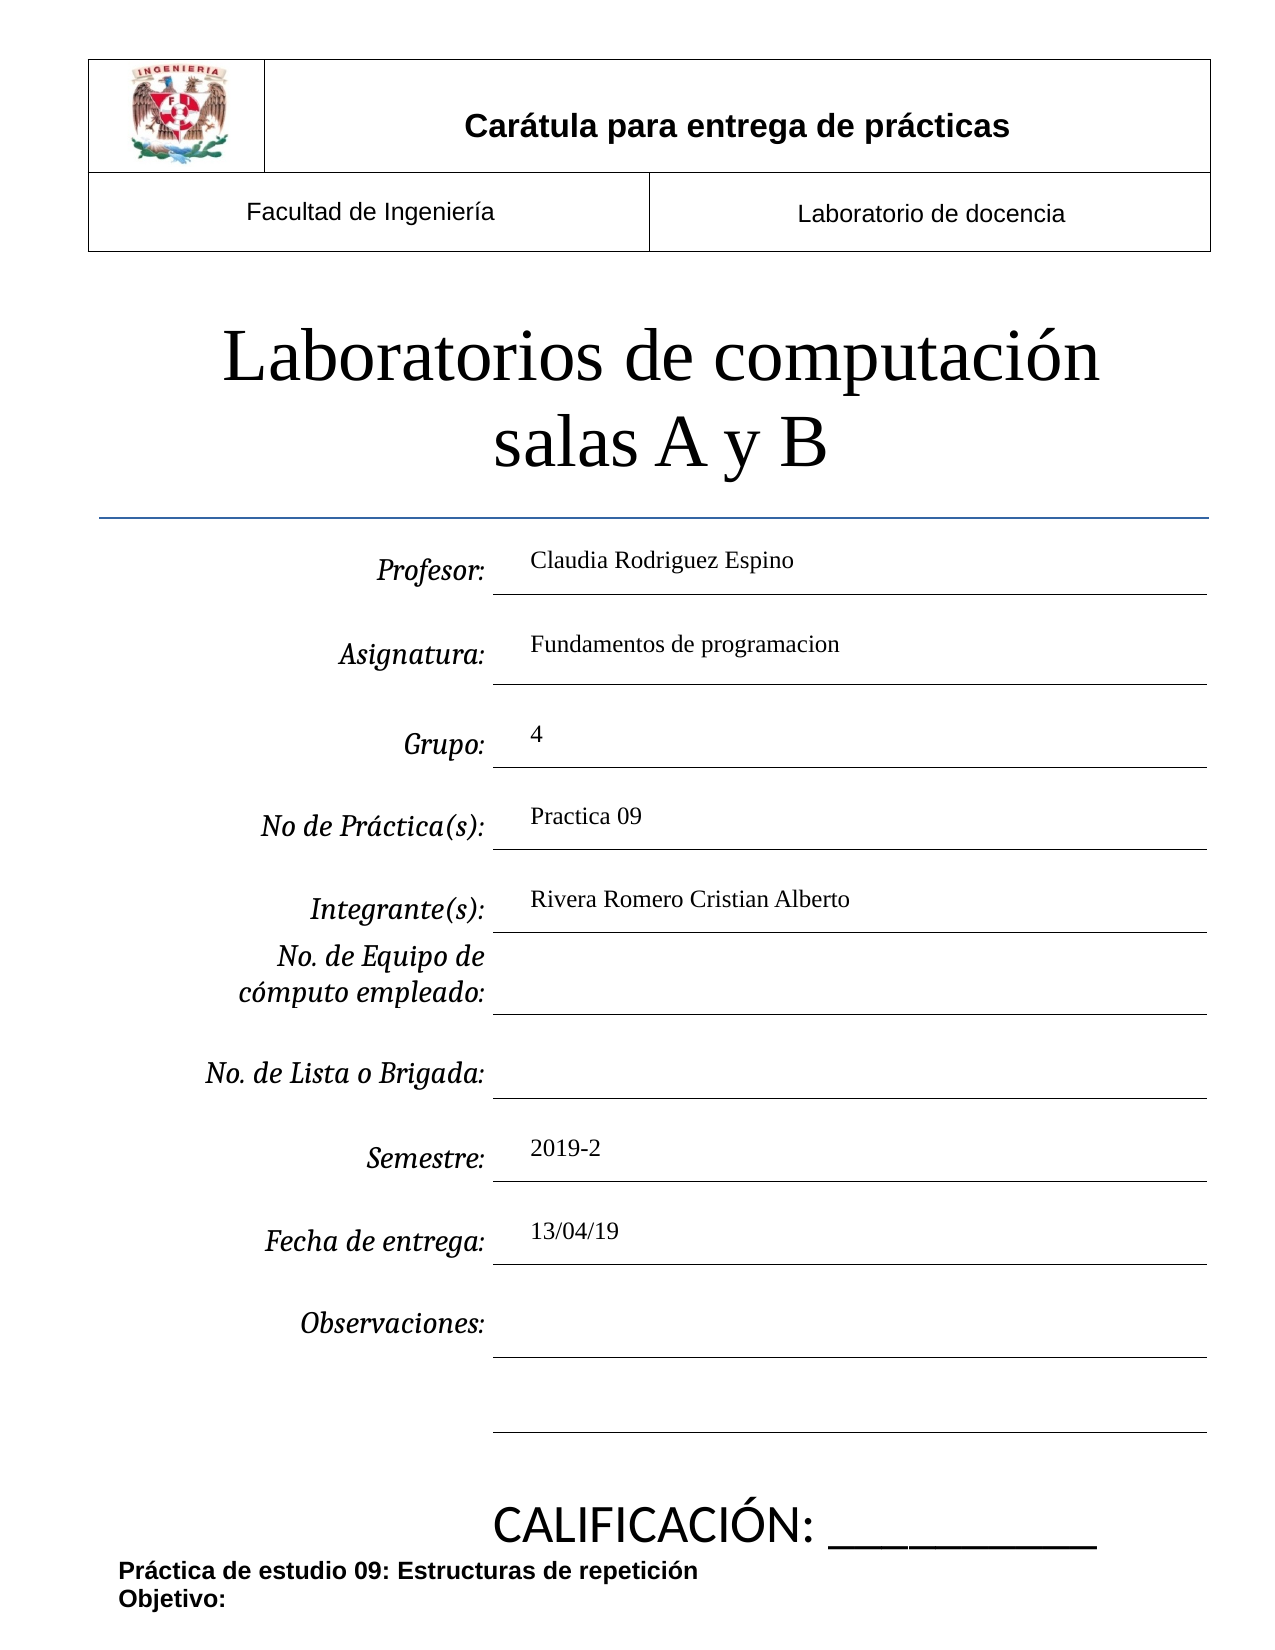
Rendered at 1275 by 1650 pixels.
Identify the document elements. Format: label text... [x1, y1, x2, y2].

table_cell Observaciones: [118, 1264, 493, 1357]
text salas A y B [118, 396, 1205, 482]
table_header Claudia Rodriguez Espino [493, 519, 1207, 594]
table_header Profesor: [118, 519, 493, 594]
table_header Carátula para entrega de prácticas [265, 60, 1210, 172]
table_cell Fecha de entrega: [118, 1181, 493, 1263]
text CALIFICACIÓN: __________ [118, 1489, 1205, 1556]
table_cell 2019-2 [493, 1099, 1207, 1181]
table_cell No de Práctica(s): [118, 766, 493, 849]
table_cell Laboratorio de docencia [650, 173, 1210, 251]
table_cell Practica 09 [493, 768, 1207, 849]
table_cell [493, 1015, 1207, 1098]
table_cell Semestre: [118, 1098, 493, 1181]
table_header [493, 511, 1207, 517]
table_cell No. de Equipo de cómputo empleado: [118, 932, 493, 1013]
table_cell [493, 933, 1207, 1013]
table_header [118, 511, 493, 517]
table_cell Grupo: [118, 684, 493, 766]
table_cell Rivera Romero Cristian Alberto [493, 850, 1207, 932]
table_cell 4 [493, 685, 1207, 766]
table_cell Fundamentos de programacion [493, 595, 1207, 684]
table_cell No. de Lista o Brigada: [118, 1014, 493, 1098]
text Práctica de estudio 09: Estructuras de repetición [118, 1556, 1205, 1584]
table_cell [493, 1358, 1207, 1432]
table_cell Integrante(s): [118, 849, 493, 932]
table_cell 13/04/19 [493, 1182, 1207, 1263]
table_cell [118, 1357, 493, 1432]
table_cell Facultad de Ingeniería [89, 173, 649, 251]
text Laboratorios de computación [118, 310, 1205, 396]
table_header [89, 60, 264, 172]
text Objetivo: [118, 1584, 1205, 1613]
table_cell Asignatura: [118, 594, 493, 684]
table_cell [493, 1265, 1207, 1357]
